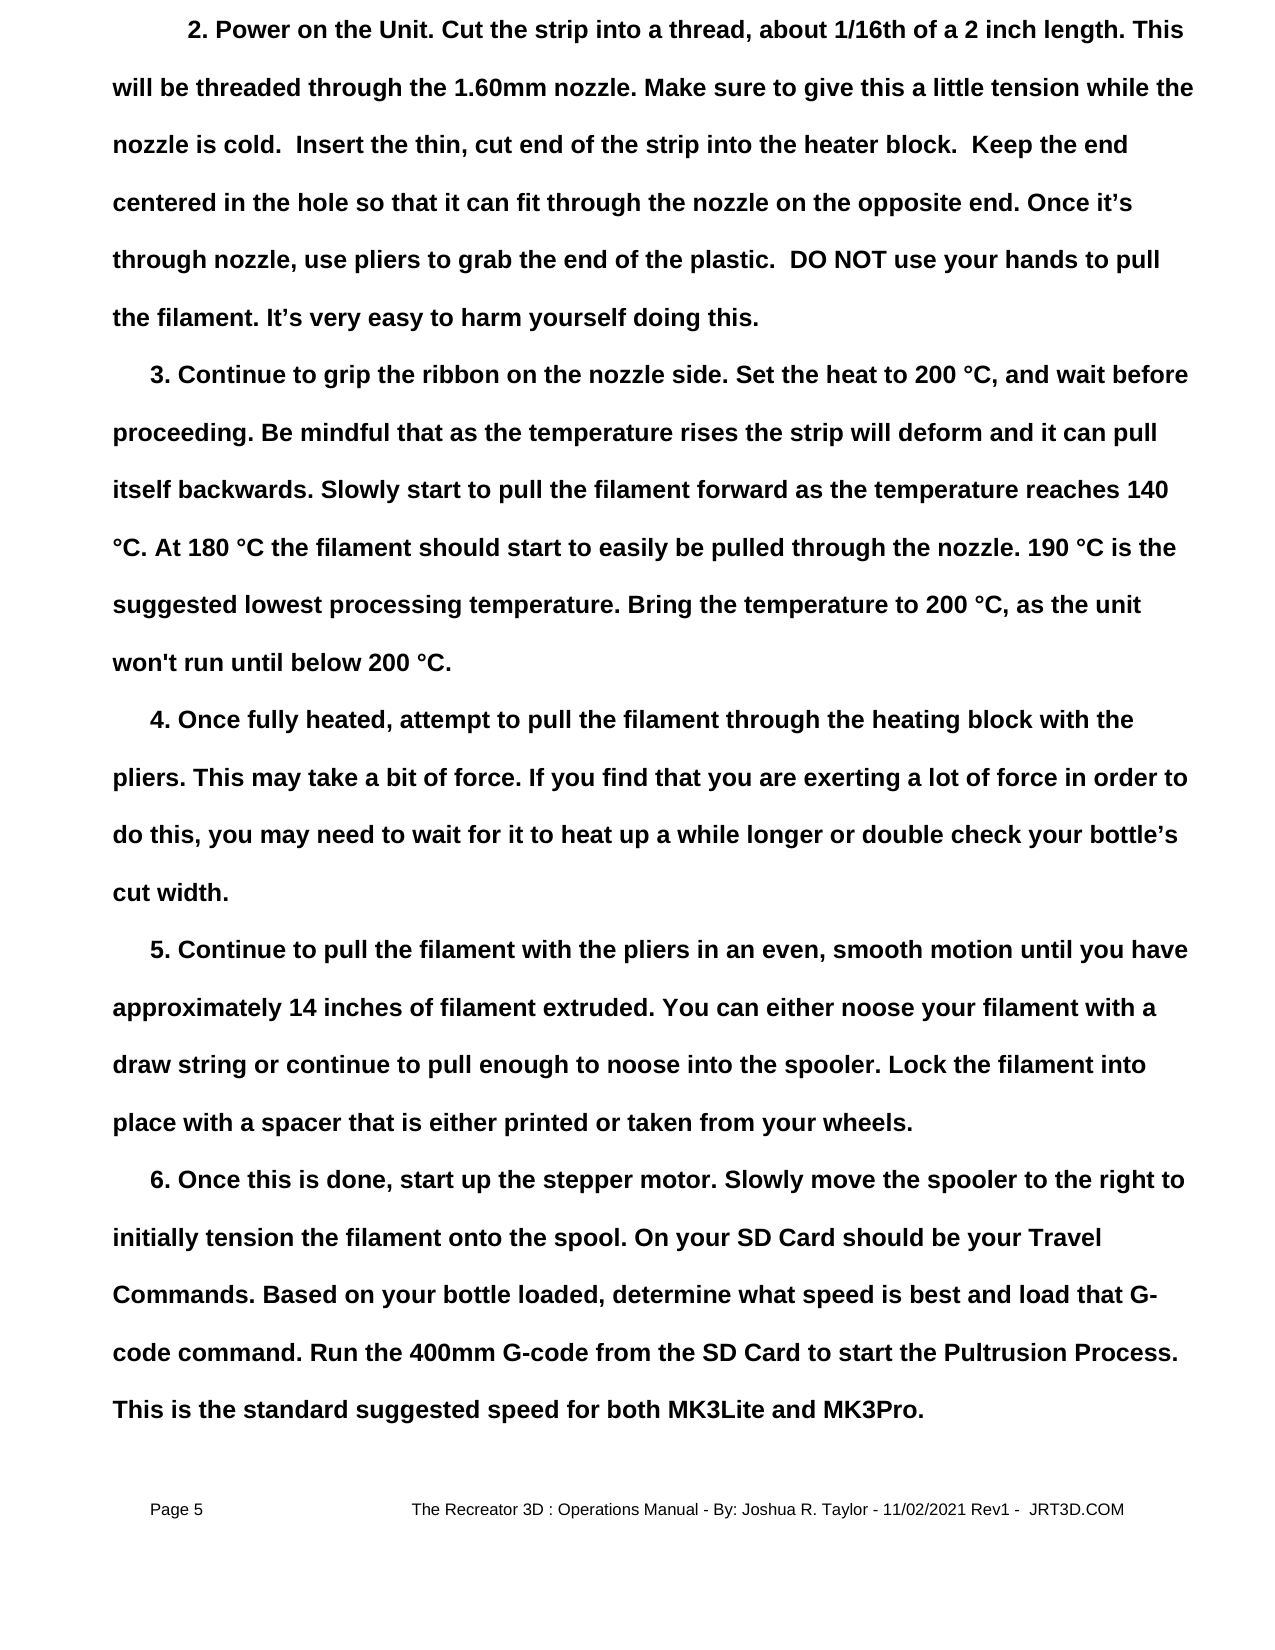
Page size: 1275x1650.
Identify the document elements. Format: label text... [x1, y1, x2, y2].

text 2. Power on the Unit. Cut the strip into a thread, about 1/16th of a 2 inch length. This will be threaded through the 1.60mm nozzle. Make sure to give this a little tension while the nozzle is cold. Insert the thin, cut end of the strip into the heater block. Keep the end centered in the hole so that it can fit through the nozzle on the opposite end. Once it’s through nozzle, use pliers to grab the end of the plastic. DO NOT use your hands to pull the filament. It’s very easy to harm yourself doing this. [112, 15, 1200, 331]
text 4. Once fully heated, attempt to pull the filament through the heating block with the pliers. This may take a bit of force. If you find that you are exerting a lot of force in order to do this, you may need to wait for it to heat up a while longer or double check your bottle’s cut width. [112, 705, 1200, 906]
text 3. Continue to grip the ribbon on the nozzle side. Set the heat to 200 °C, and wait before proceeding. Be mindful that as the temperature rises the strip will deform and it can pull itself backwards. Slowly start to pull the filament forward as the temperature reaches 140 °C. At 180 °C the filament should start to easily be pulled through the nozzle. 190 °C is the suggested lowest processing temperature. Bring the temperature to 200 °C, as the unit won't run until below 200 °C. [112, 360, 1200, 676]
text 5. Continue to pull the filament with the pliers in an even, smooth motion until you have approximately 14 inches of filament extruded. You can either noose your filament with a draw string or continue to pull enough to noose into the spooler. Lock the filament into place with a spacer that is either printed or taken from your wheels. [112, 935, 1200, 1136]
text 6. Once this is done, start up the stepper motor. Slowly move the spooler to the right to initially tension the filament onto the spool. On your SD Card should be your Travel Commands. Based on your bottle loaded, determine what speed is best and load that G-code command. Run the 400mm G-code from the SD Card to start the Pultrusion Process. This is the standard suggested speed for both MK3Lite and MK3Pro. [112, 1165, 1200, 1424]
